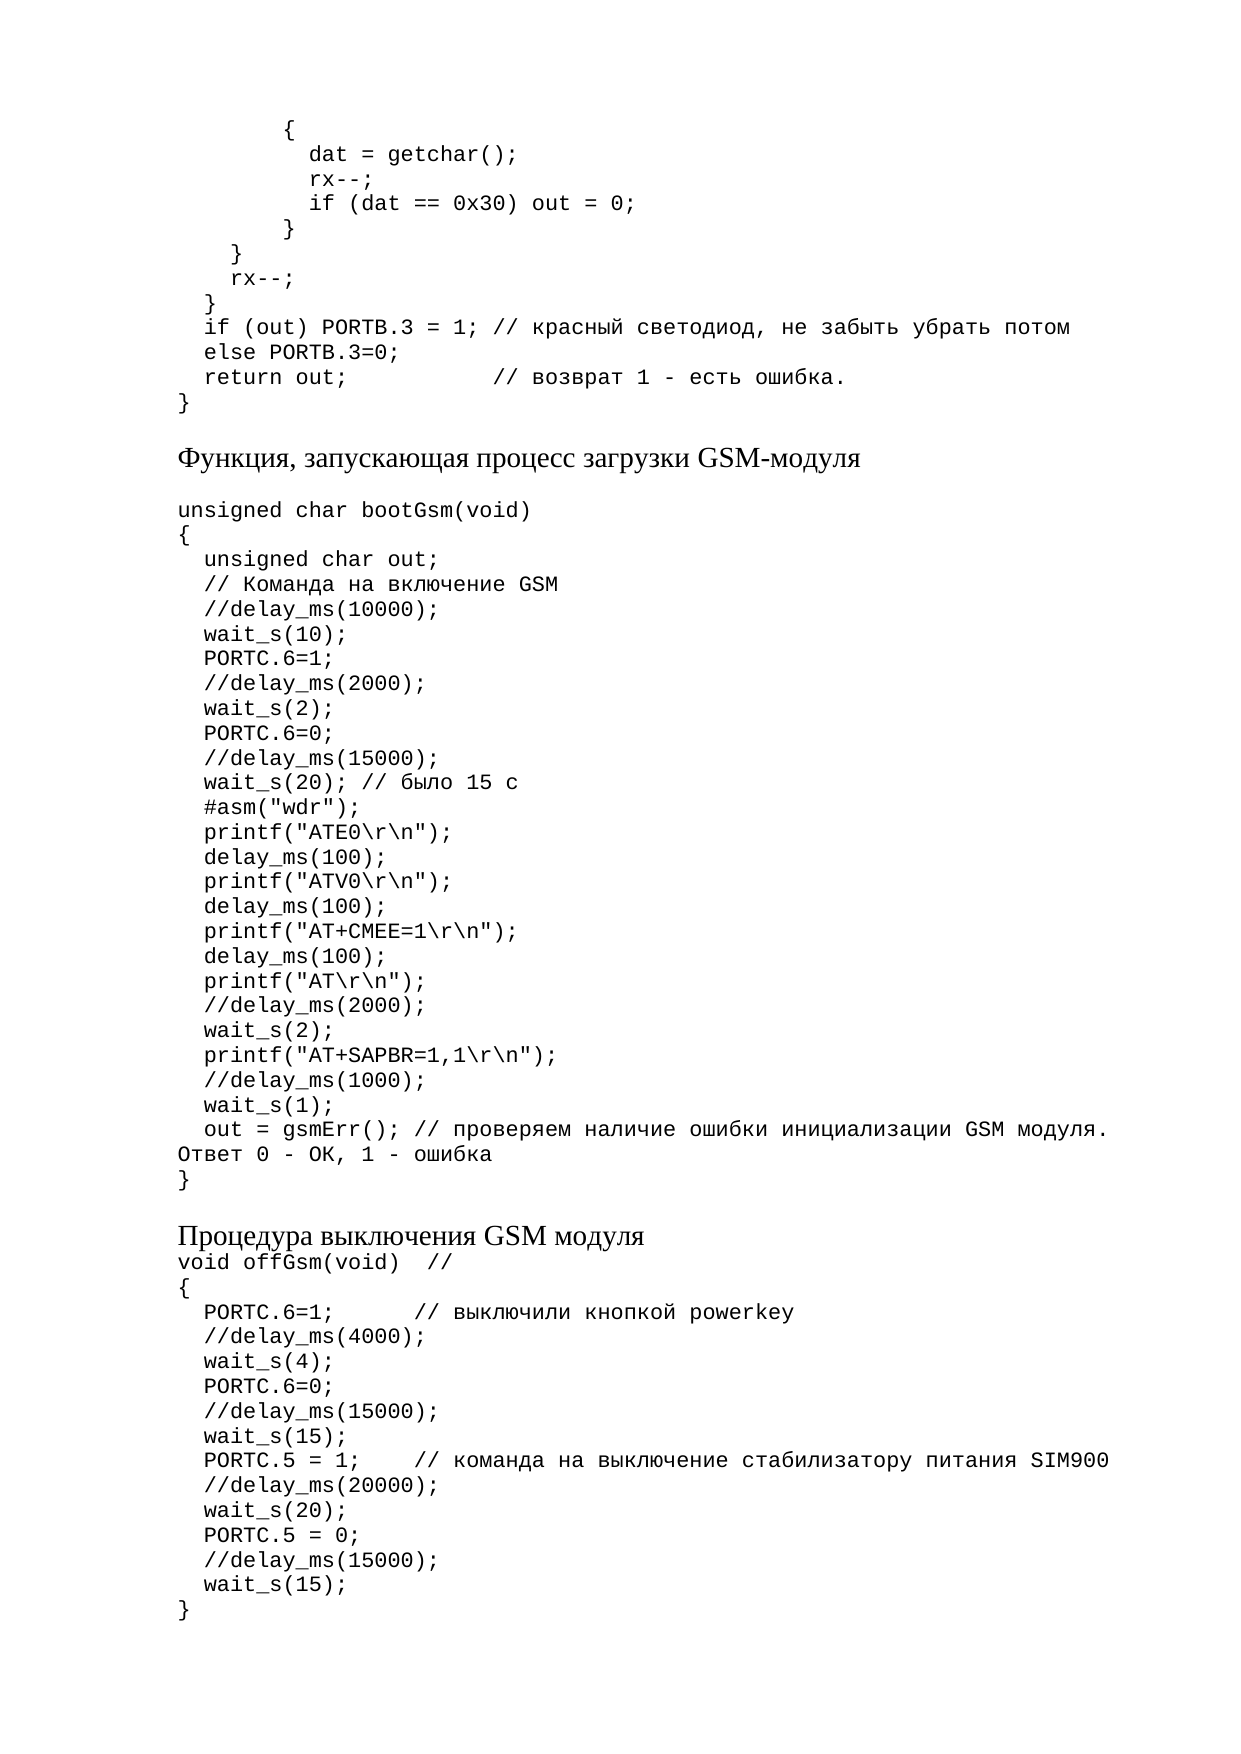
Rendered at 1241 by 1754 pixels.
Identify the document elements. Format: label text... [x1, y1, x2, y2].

text // Команда на включение GSM [177, 573, 1152, 598]
text wait_s(15); [177, 1425, 1152, 1449]
text //delay_ms(2000); [177, 672, 1152, 697]
text } [177, 217, 1152, 242]
text printf("AT\r\n"); [177, 970, 1152, 994]
text dat = getchar(); [177, 143, 1152, 168]
text printf("AT+CMEE=1\r\n"); [177, 920, 1152, 945]
text PORTC.6=1; [177, 647, 1152, 672]
text wait_s(2); [177, 697, 1152, 722]
text //delay_ms(20000); [177, 1474, 1152, 1499]
text wait_s(20); [177, 1499, 1152, 1524]
text //delay_ms(4000); [177, 1326, 1152, 1350]
text //delay_ms(10000); [177, 598, 1152, 623]
text } [177, 1598, 1152, 1623]
text printf("AT+SAPBR=1,1\r\n"); [177, 1044, 1152, 1069]
text //delay_ms(15000); [177, 1400, 1152, 1425]
text out = gsmErr(); // проверяем наличие ошибки инициализации GSM модуля. Ответ 0 - ОК, 1 - ошибка [177, 1118, 1152, 1168]
text PORTC.6=0; [177, 722, 1152, 747]
text delay_ms(100); [177, 895, 1152, 920]
text void offGsm(void) // [177, 1251, 1152, 1276]
text rx--; [177, 267, 1152, 292]
text { [177, 1276, 1152, 1301]
text PORTC.5 = 0; [177, 1524, 1152, 1549]
text delay_ms(100); [177, 945, 1152, 970]
text } [177, 242, 1152, 267]
text wait_s(1); [177, 1094, 1152, 1118]
text //delay_ms(1000); [177, 1069, 1152, 1094]
text delay_ms(100); [177, 846, 1152, 871]
text { [177, 118, 1152, 143]
text //delay_ms(15000); [177, 747, 1152, 771]
text Функция, запускающая процесс загрузки GSM-модуля [177, 440, 1152, 474]
text PORTC.6=1; // выключили кнопкой powerkey [177, 1301, 1152, 1326]
text unsigned char bootGsm(void) [177, 499, 1152, 523]
text printf("ATE0\r\n"); [177, 821, 1152, 846]
text } [177, 1168, 1152, 1193]
text wait_s(4); [177, 1350, 1152, 1375]
text PORTC.5 = 1; // команда на выключение стабилизатору питания SIM900 [177, 1449, 1152, 1474]
text wait_s(20); // было 15 с [177, 771, 1152, 796]
text wait_s(15); [177, 1573, 1152, 1598]
text rx--; [177, 168, 1152, 192]
text //delay_ms(15000); [177, 1549, 1152, 1573]
text Процедура выключения GSM модуля [177, 1218, 1152, 1251]
text if (out) PORTB.3 = 1; // красный светодиод, не забыть убрать потом [177, 316, 1152, 341]
text unsigned char out; [177, 548, 1152, 573]
text } [177, 292, 1152, 316]
text { [177, 523, 1152, 548]
text if (dat == 0x30) out = 0; [177, 192, 1152, 217]
text #asm("wdr"); [177, 796, 1152, 821]
text } [177, 391, 1152, 416]
text //delay_ms(2000); [177, 994, 1152, 1019]
text PORTC.6=0; [177, 1375, 1152, 1400]
text else PORTB.3=0; [177, 341, 1152, 366]
text printf("ATV0\r\n"); [177, 871, 1152, 895]
text wait_s(2); [177, 1019, 1152, 1044]
text wait_s(10); [177, 623, 1152, 647]
text return out; // возврат 1 - есть ошибка. [177, 366, 1152, 391]
